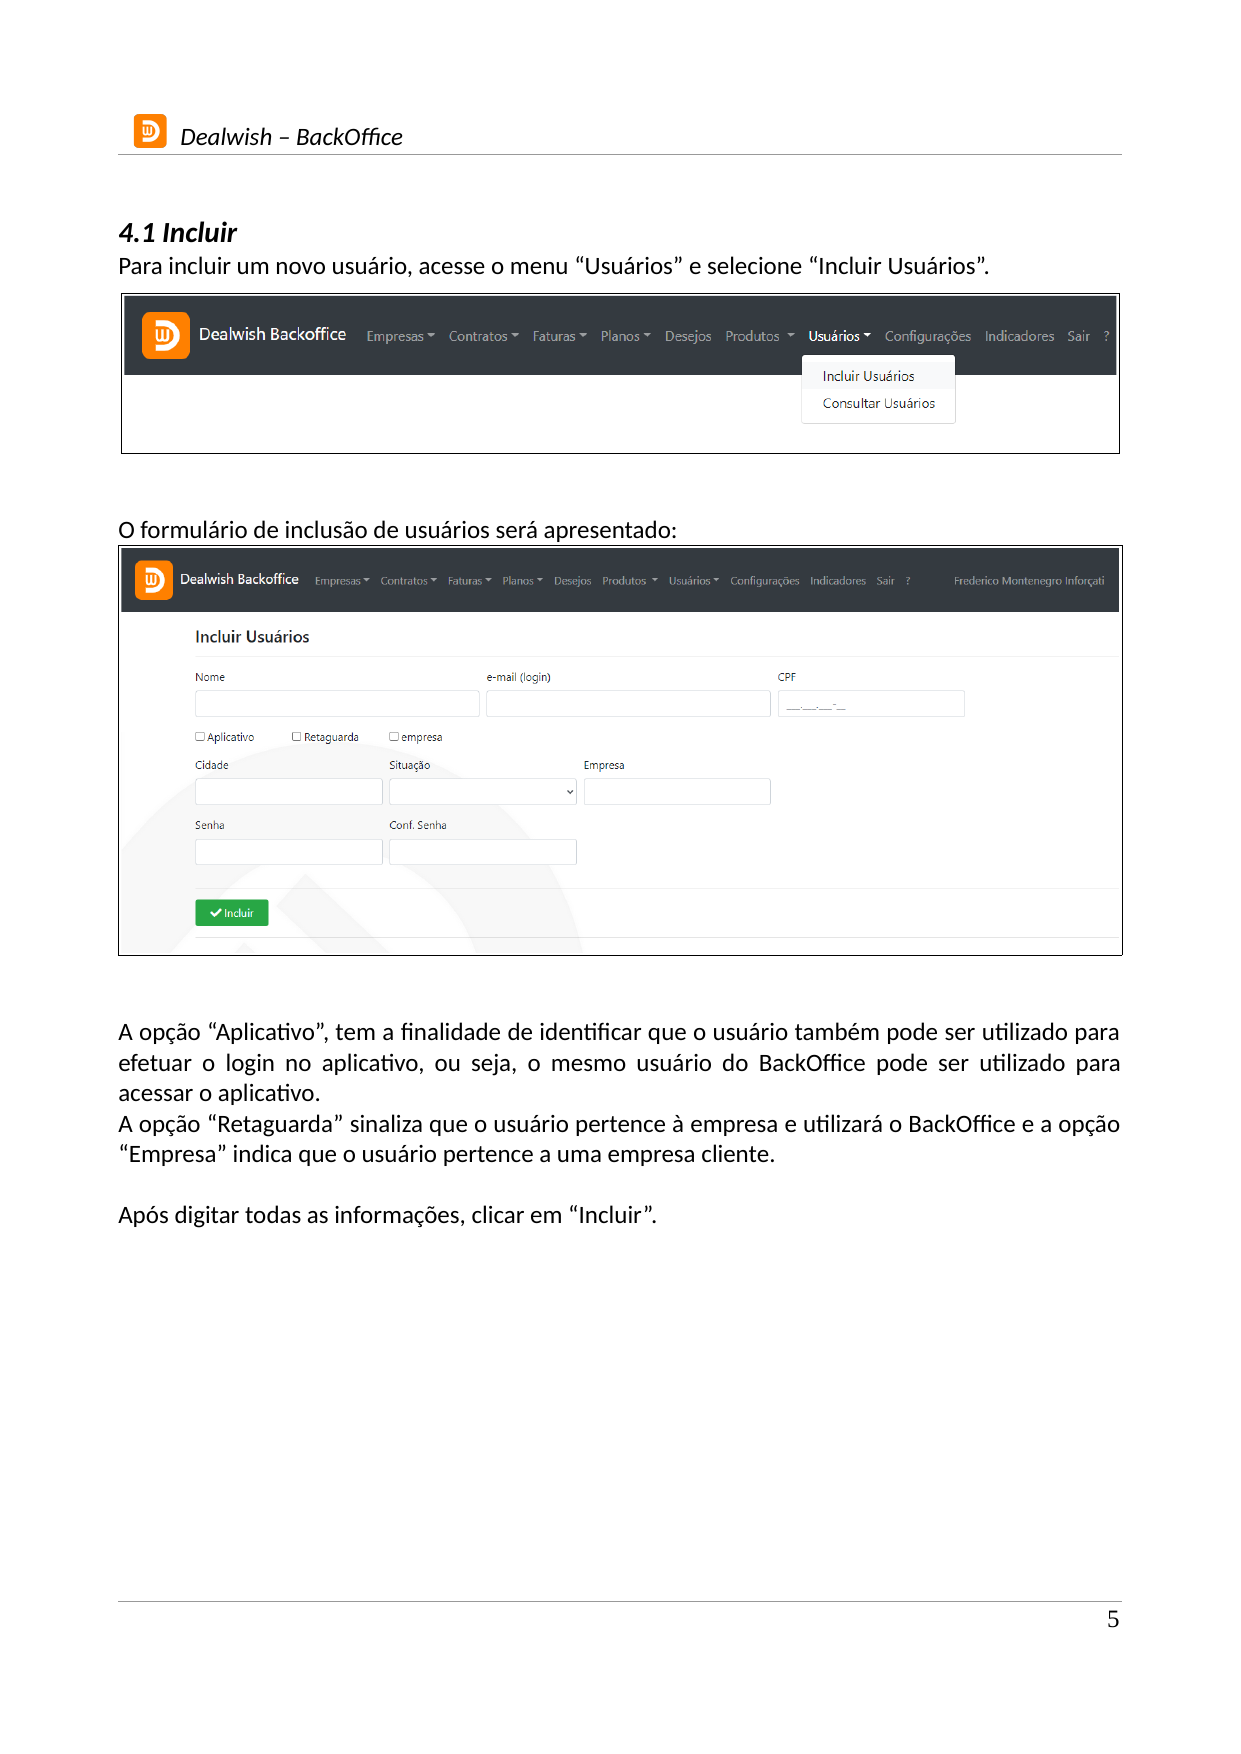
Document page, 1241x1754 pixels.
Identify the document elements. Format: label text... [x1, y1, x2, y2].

text A opção “Aplicativo”, tem a finalidade de identificar que o usuário também pode ser utilizado para efetuar o login no aplicativo, ou seja, o mesmo usuário do BackOffice pode ser utilizado para acessar o aplicativo. [118, 1016, 1122, 1108]
picture [133, 114, 167, 148]
picture [121, 548, 1119, 953]
text Após digitar todas as informações, clicar em “Incluir”. [118, 1199, 1122, 1230]
subtitle 4.1 Incluir [118, 214, 1122, 250]
text O formulário de inclusão de usuários será apresentado: [118, 514, 1122, 545]
text A opção “Retaguarda” sinaliza que o usuário pertence à empresa e utilizará o BackOffice e a opção “Empresa” indica que o usuário pertence a uma empresa cliente. [118, 1108, 1122, 1169]
text Para incluir um novo usuário, acesse o menu “Usuários” e selecione “Incluir Usuários”. [118, 250, 1122, 281]
picture [124, 295, 1117, 451]
